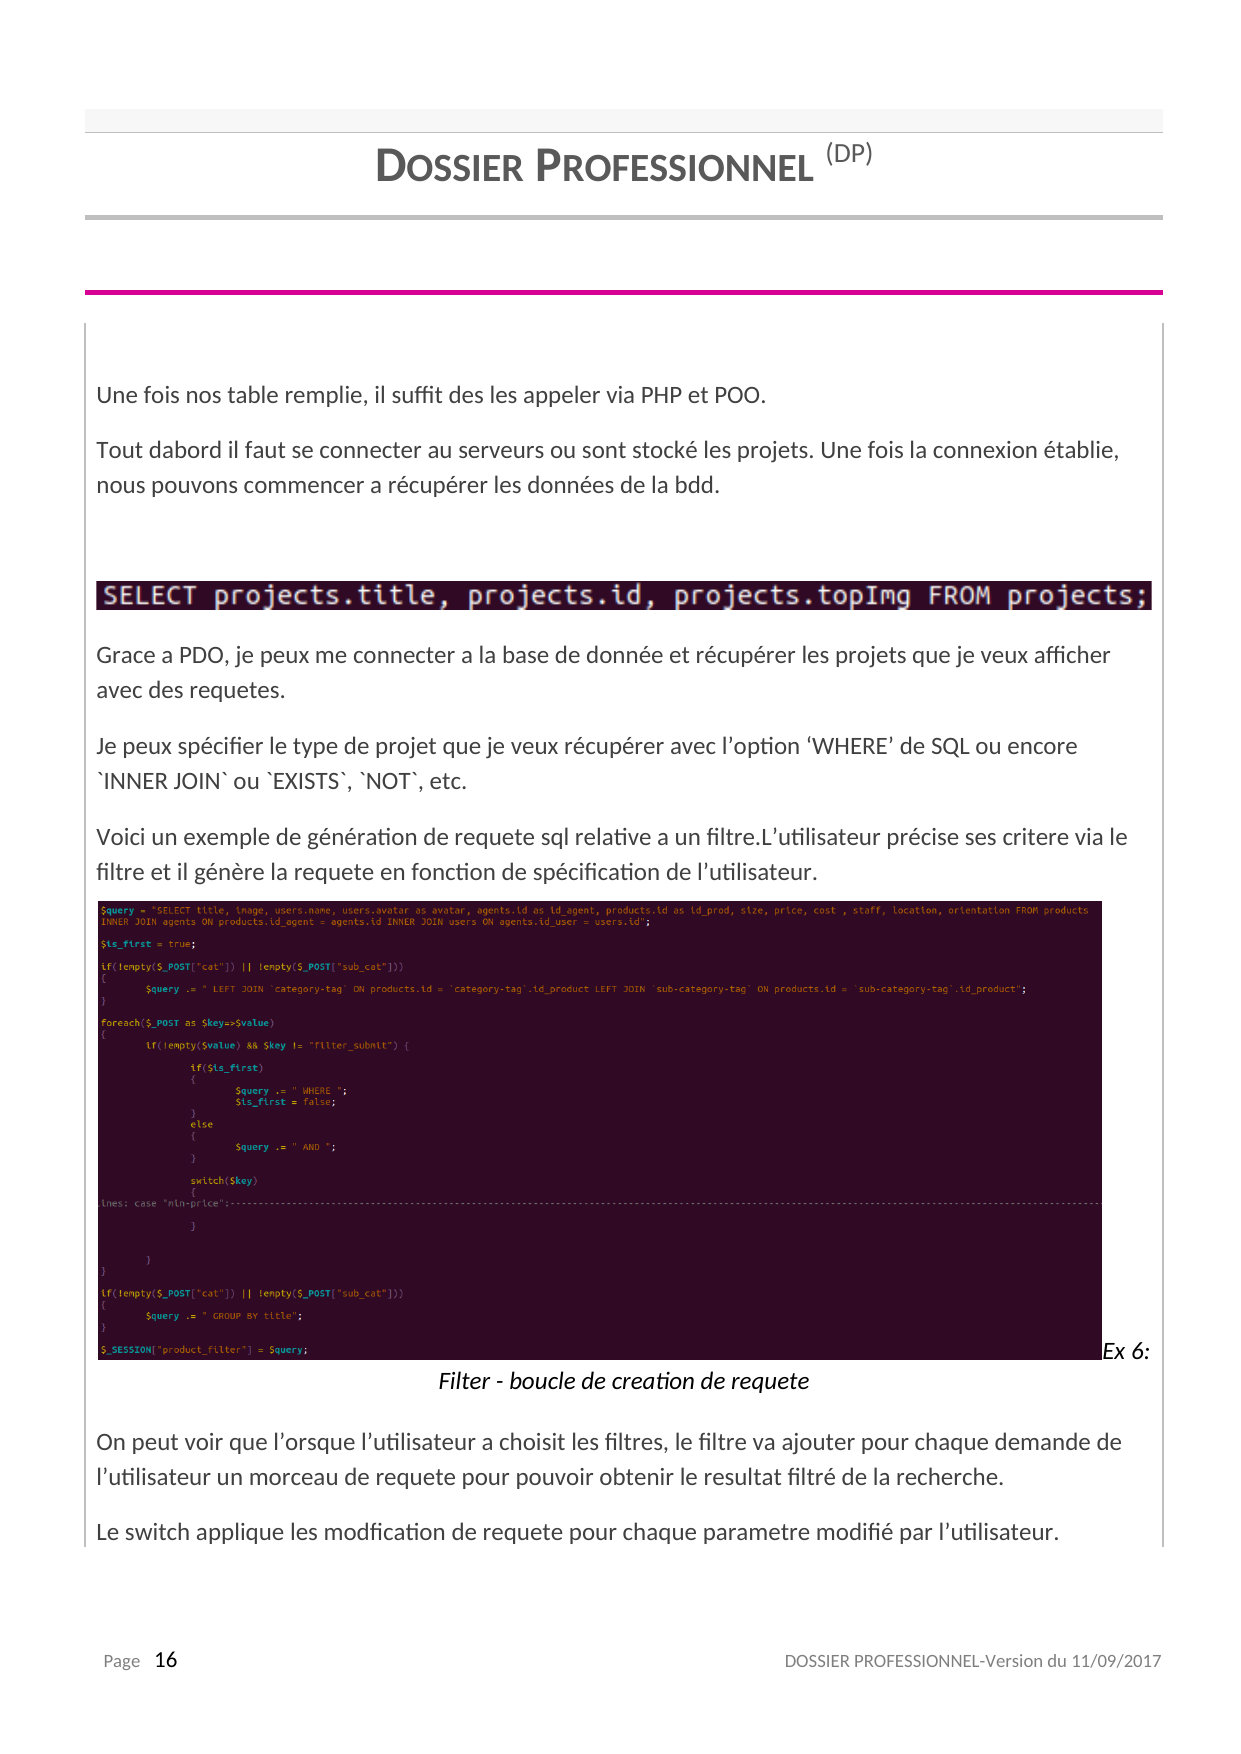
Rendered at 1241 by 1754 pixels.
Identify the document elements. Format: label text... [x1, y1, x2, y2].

picture [98, 901, 1102, 1360]
table_cell Afin de dévellopper mon portfolio, j’ai utilisé PHP et MySQL pour pouvoir insérer a volonté des nouveaux projets. Pour ce faire, il faut tout dabord mettre en place une base de donnee qui stockera tout nos projets, mais j’ai rajouté un systeme de tag pour que l’utilisateur puisse trier les projets. La base de donnée contient alors la table projet : Ainsi que la table tag et category : Une fois nos table remplie, il suffit des les appeler via PHP et POO. Tout dabord il faut se connecter au serveurs ou sont stocké les projets. Une fois la connexion établie, nous pouvons commencer a récupérer les données de la bdd. Grace a PDO, je peux me connecter a la base de donnée et récupérer les projets que je veux afficher avec des requetes. Je peux spécifier le type de projet que je veux récupérer avec l’option ‘WHERE’ de SQL ou encore `INNER JOIN` ou `EXISTS`, `NOT`, etc. Voici un exemple de génération de requete sql relative a un filtre.L’utilisateur précise ses critere via le filtre et il génère la requete en fonction de spécification de l’utilisateur. On peut voir que l’orsque l’utilisateur a choisit les filtres, le filtre va ajouter pour chaque demande de l’utilisateur un morceau de requete pour pouvoir obtenir le resultat filtré de la recherche. Le switch applique les modfication de requete pour chaque parametre modifié par l’utilisateur. [86, 323, 1162, 1547]
picture [96, 581, 1152, 610]
